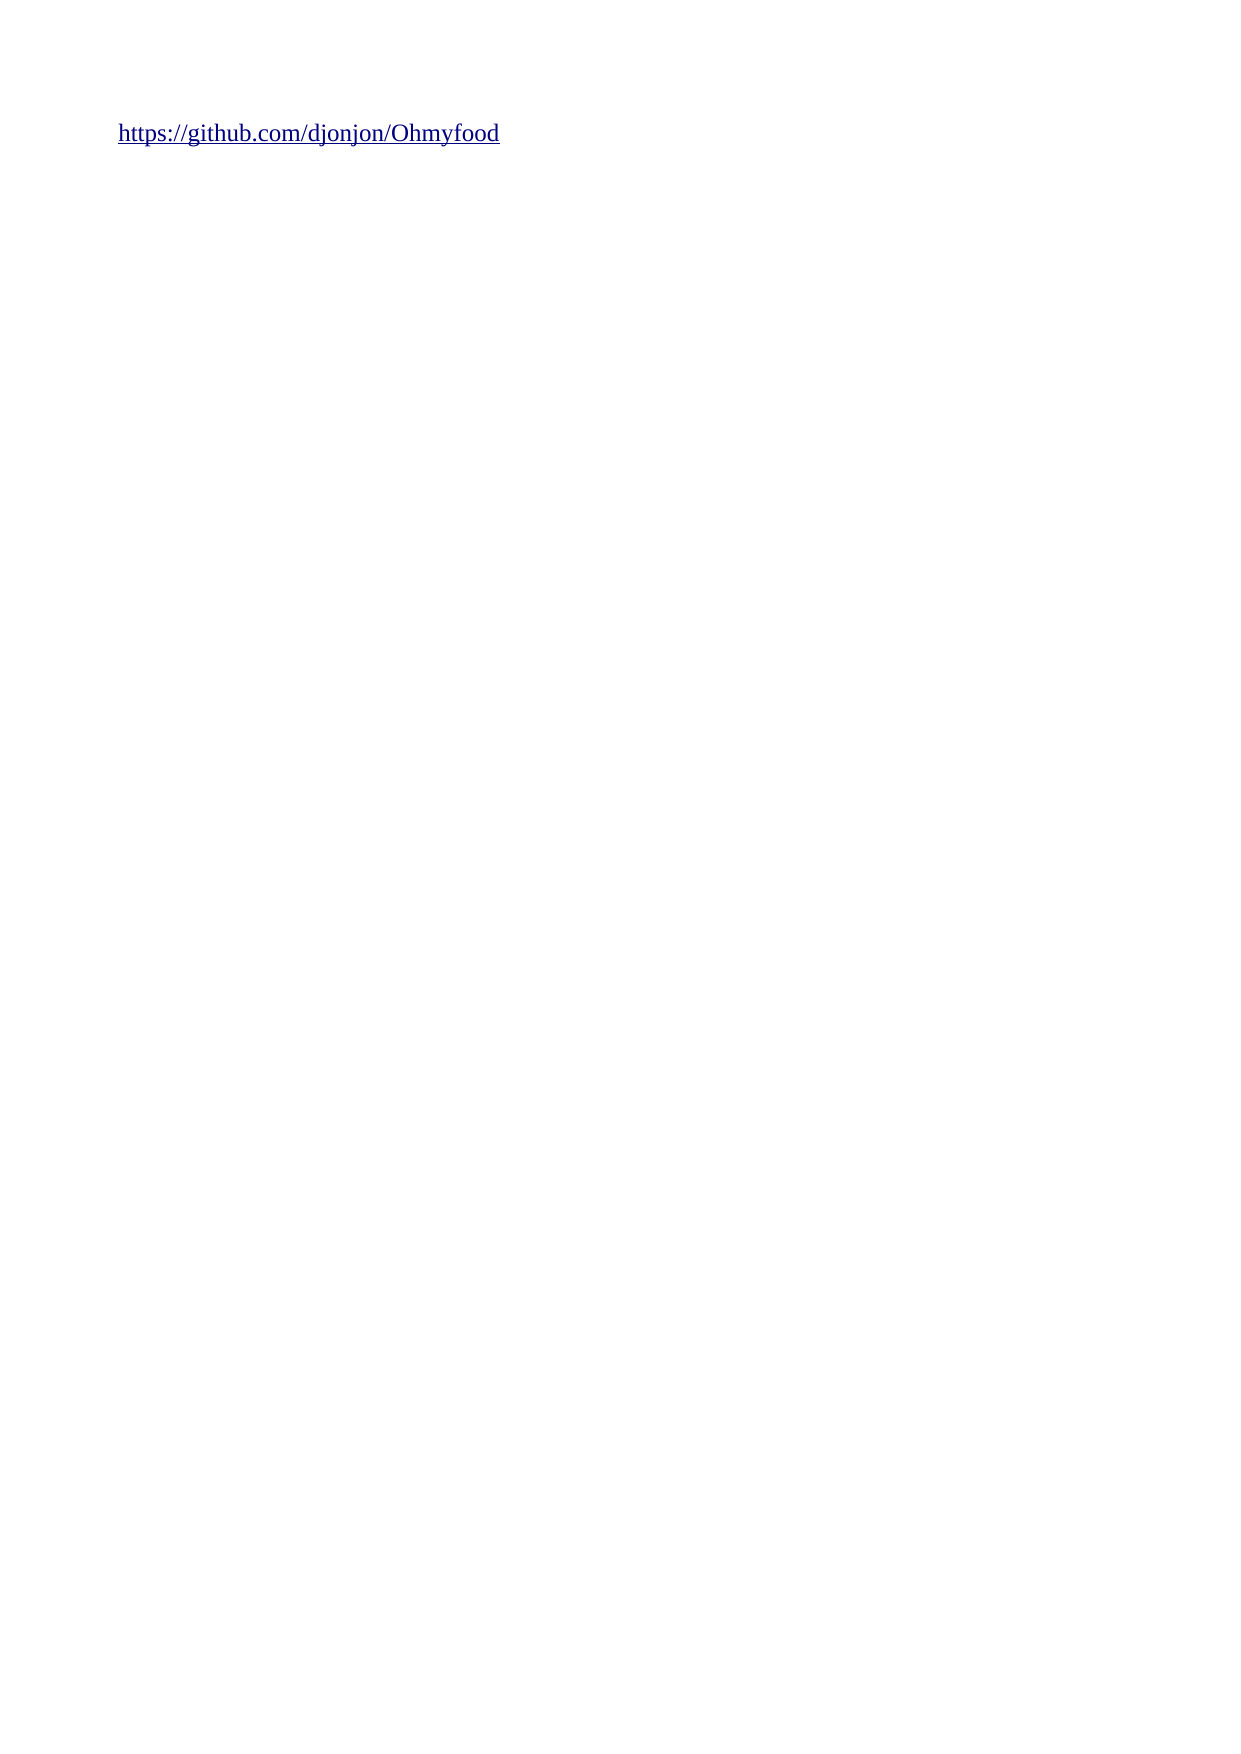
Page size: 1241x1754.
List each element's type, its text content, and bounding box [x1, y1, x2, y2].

text https://github.com/djonjon/Ohmyfood [118, 118, 1122, 147]
